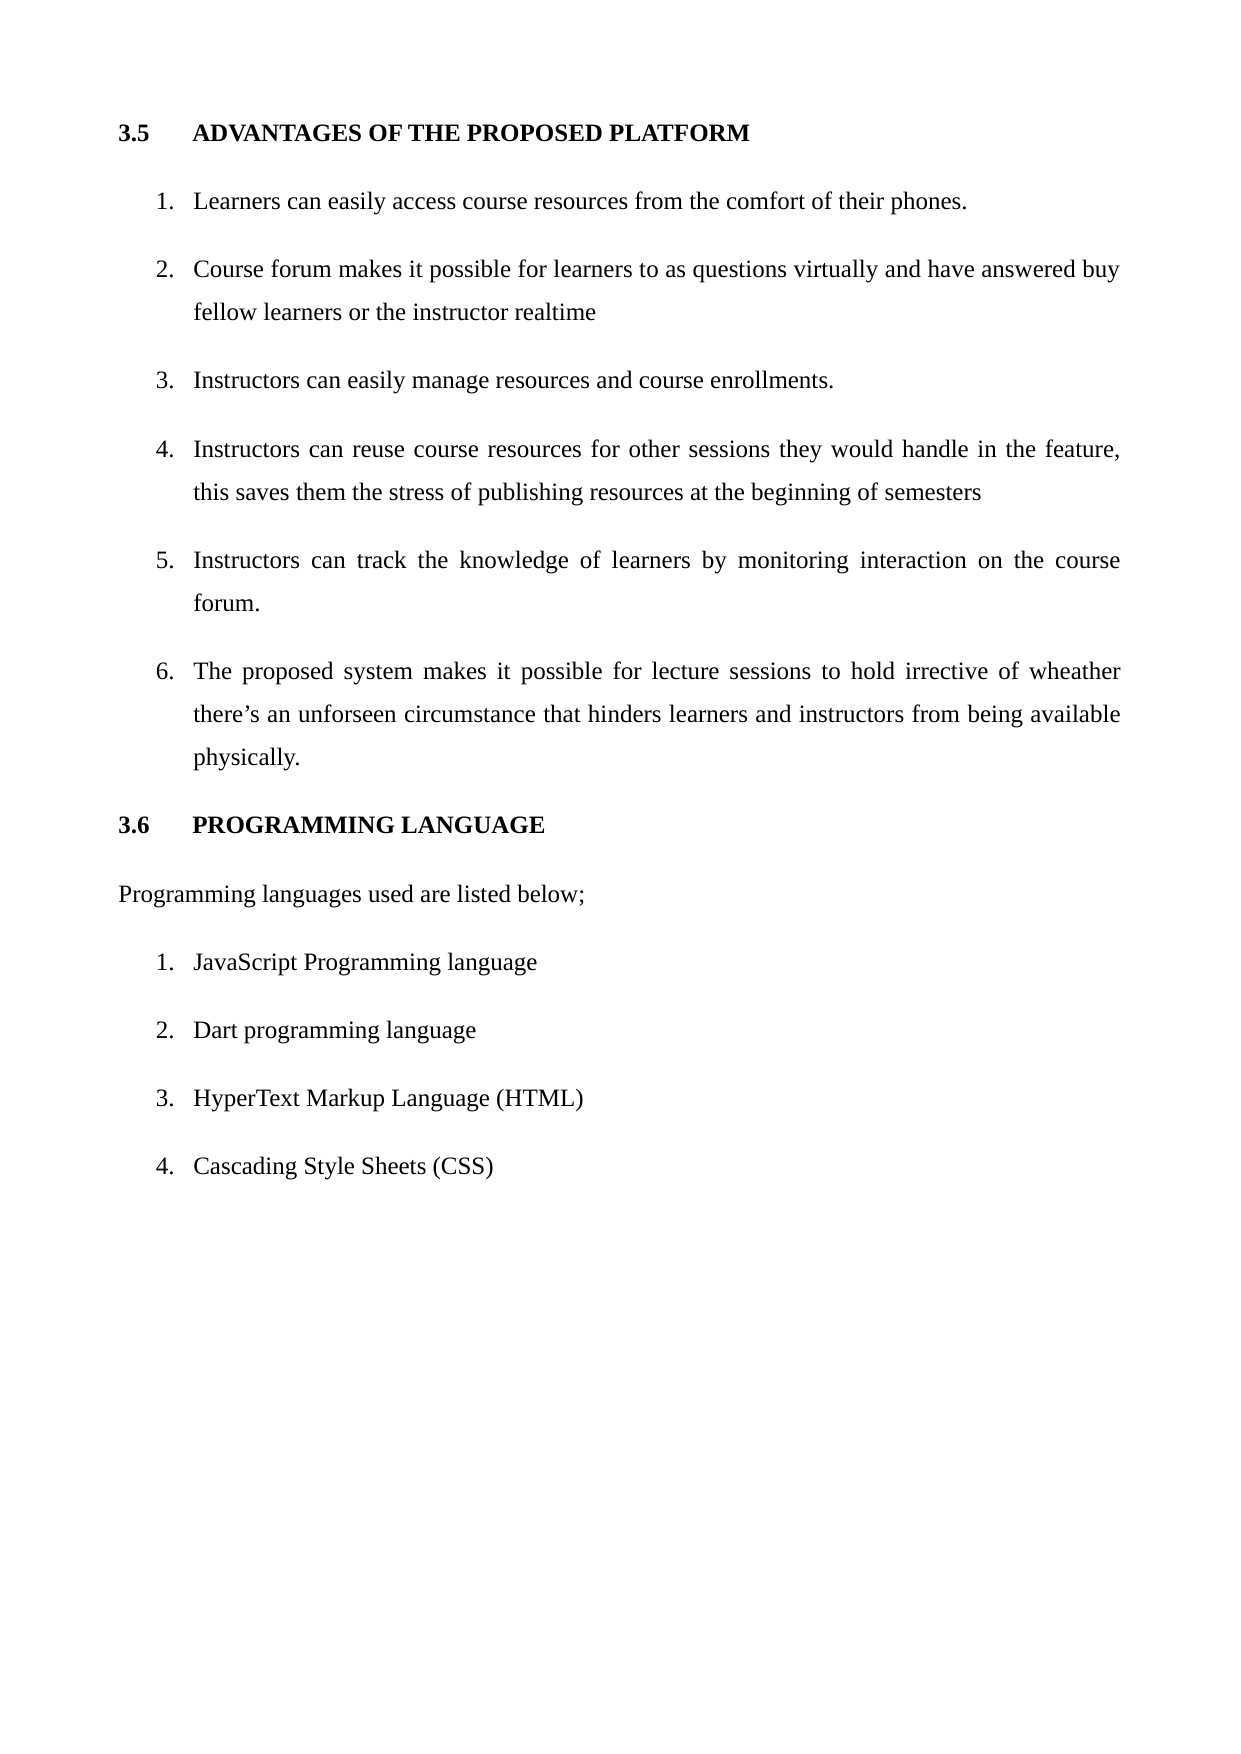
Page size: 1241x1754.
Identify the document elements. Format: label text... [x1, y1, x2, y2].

list Instructors can easily manage resources and course enrollments. [156, 366, 1122, 394]
text 3.6 PROGRAMMING LANGUAGE [118, 811, 1122, 839]
list HyperText Markup Language (HTML) [156, 1083, 1122, 1112]
list Course forum makes it possible for learners to as questions virtually and have answered buy fellow learners or the instructor realtime [156, 254, 1122, 326]
text Programming languages used are listed below; [118, 879, 1122, 907]
text 3.5 ADVANTAGES OF THE PROPOSED PLATFORM [118, 118, 1122, 147]
list Instructors can track the knowledge of learners by monitoring interaction on the course forum. [156, 545, 1122, 617]
list Instructors can reuse course resources for other sessions they would handle in the feature, this saves them the stress of publishing resources at the beginning of semesters [156, 434, 1122, 506]
list JavaScript Programming language [156, 947, 1122, 976]
list Dart programming language [156, 1015, 1122, 1044]
list The proposed system makes it possible for lecture sessions to hold irrective of wheather there’s an unforseen circumstance that hinders learners and instructors from being available physically. [156, 656, 1122, 771]
list Learners can easily access course resources from the comfort of their phones. [156, 186, 1122, 215]
list Cascading Style Sheets (CSS) [156, 1151, 1122, 1180]
